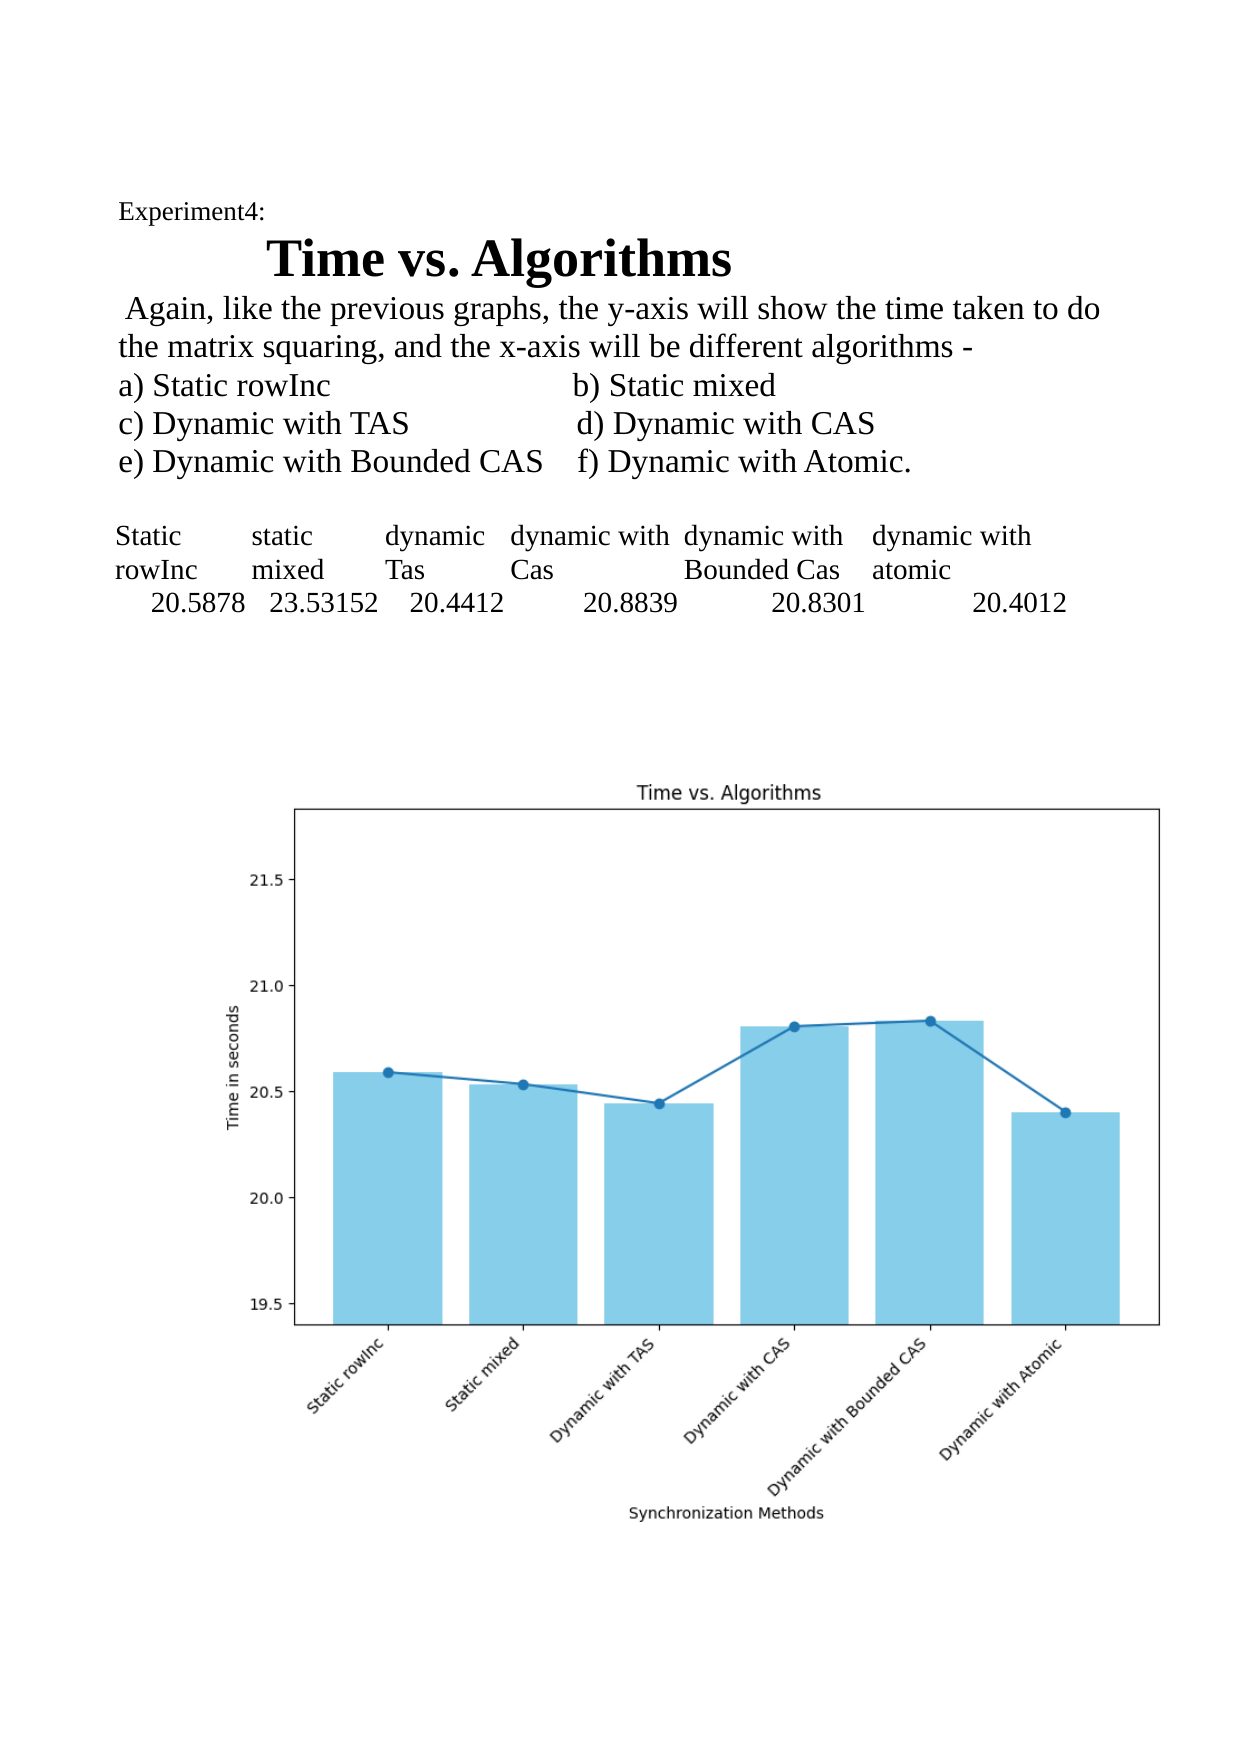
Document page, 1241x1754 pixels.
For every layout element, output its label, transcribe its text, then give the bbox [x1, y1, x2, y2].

table_header dynamic Tas [382, 518, 507, 585]
table_cell 20.4412 [382, 585, 507, 619]
table_cell 20.8839 [507, 585, 681, 619]
text a) Static rowInc b) Static mixed [118, 365, 1122, 403]
table_header dynamic with Bounded Cas [681, 518, 869, 585]
table_cell 23.53152 [248, 585, 382, 619]
table_header dynamic with Cas [507, 518, 681, 585]
table_cell 20.4012 [869, 585, 1070, 619]
table_cell 20.5878 [112, 585, 248, 619]
table_header Static rowInc [112, 518, 248, 585]
table_cell 20.8301 [681, 585, 869, 619]
text Again, like the previous graphs, the y-axis will show the time taken to do the matrix squaring, and the x-axis will be different algorithms - [118, 288, 1122, 365]
text e) Dynamic with Bounded CAS f) Dynamic with Atomic. [118, 442, 1122, 480]
picture [216, 773, 1170, 1532]
table_header dynamic with atomic [869, 518, 1070, 585]
text Time vs. Algorithms [118, 226, 1122, 288]
table_header static mixed [248, 518, 382, 585]
text Experiment4: [118, 195, 1122, 226]
text c) Dynamic with TAS d) Dynamic with CAS [118, 403, 1122, 442]
